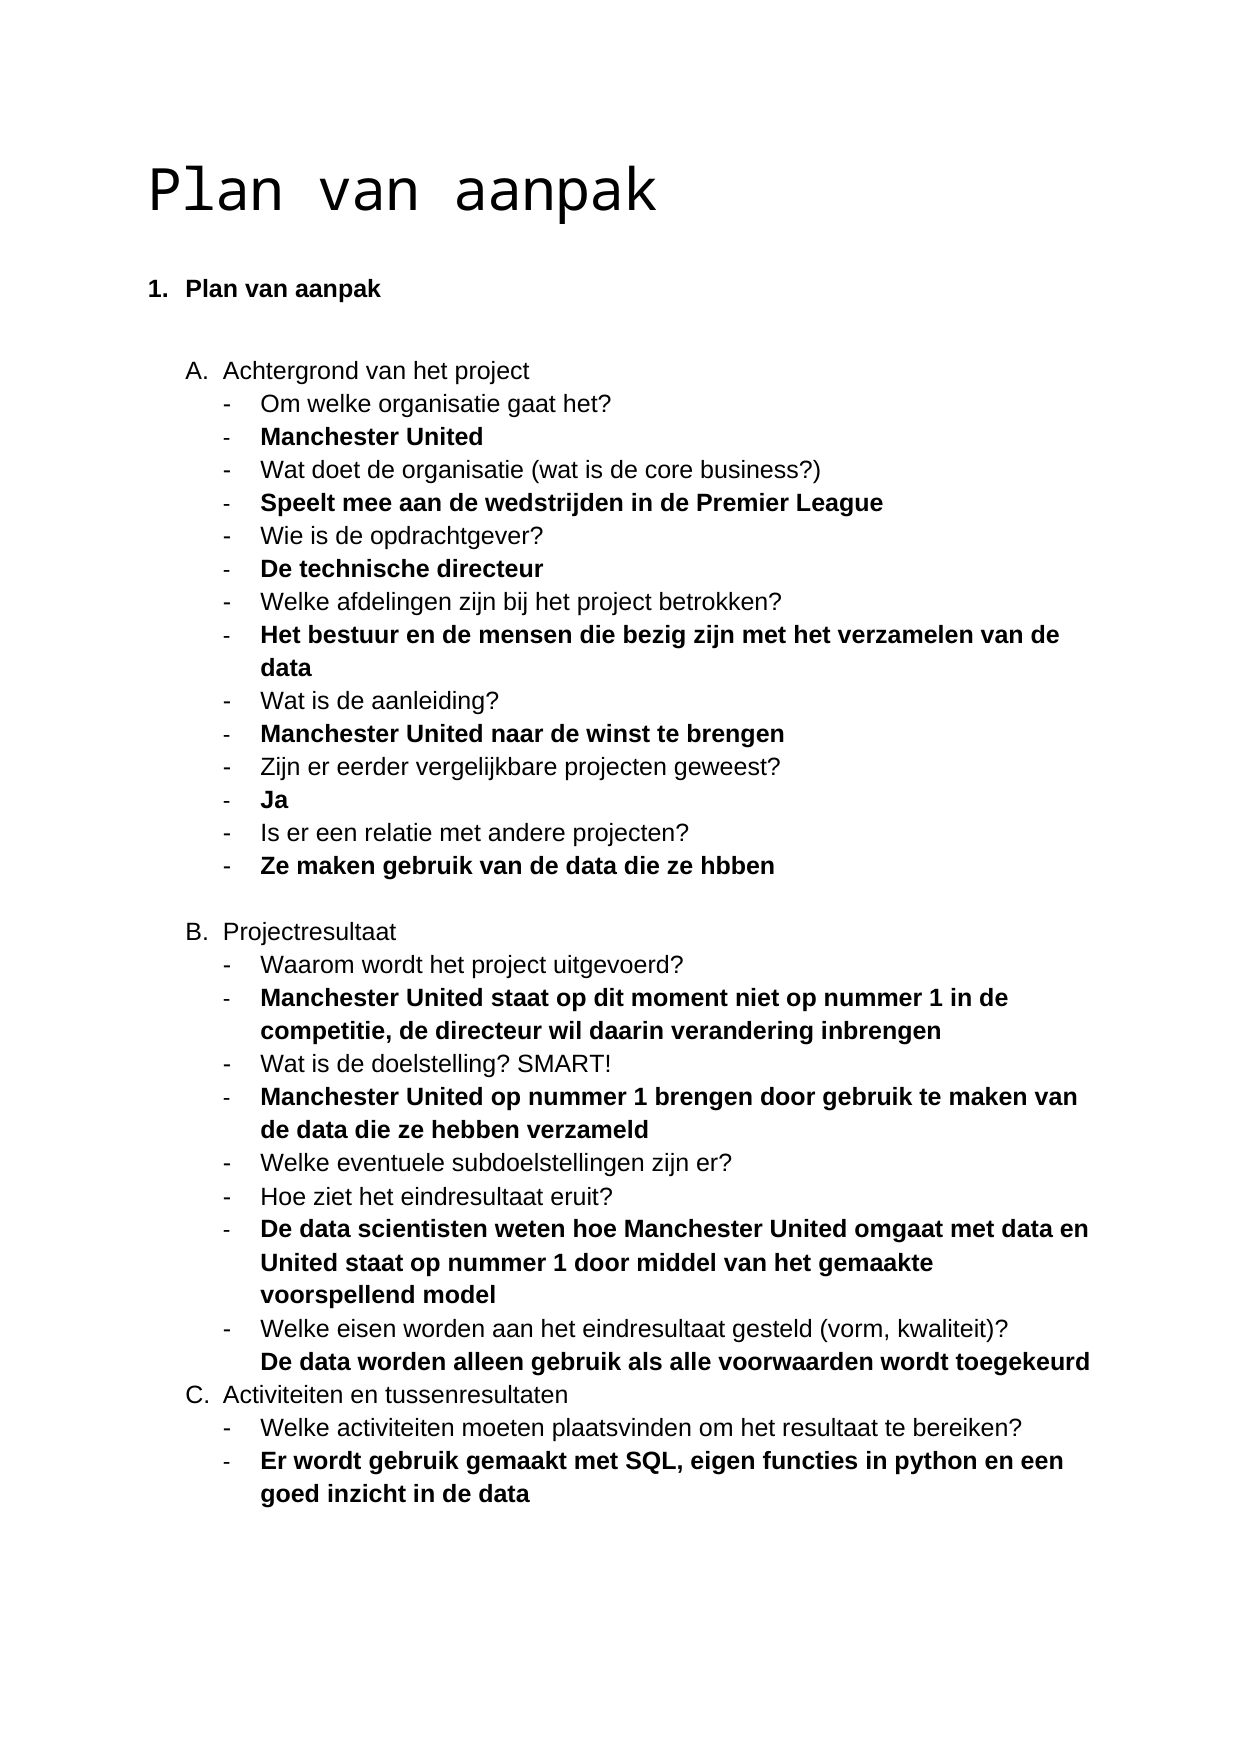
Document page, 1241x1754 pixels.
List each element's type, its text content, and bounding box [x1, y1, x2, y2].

list Manchester United [223, 422, 1093, 451]
list Ze maken gebruik van de data die ze hbben [223, 851, 1093, 913]
list Manchester United staat op dit moment niet op nummer 1 in de competitie, de directeur wil daarin verandering inbrengen [223, 983, 1093, 1045]
list Waarom wordt het project uitgevoerd? [223, 950, 1093, 979]
list De technische directeur [223, 554, 1093, 583]
list Is er een relatie met andere projecten? [223, 818, 1093, 847]
list Wat is de doelstelling? SMART! [223, 1049, 1093, 1078]
list Projectresultaat [185, 917, 1093, 946]
list Wie is de opdrachtgever? [223, 521, 1093, 550]
list De data scientisten weten hoe Manchester United omgaat met data en United staat op nummer 1 door middel van het gemaakte voorspellend model [223, 1214, 1093, 1309]
list De data worden alleen gebruik als alle voorwaarden wordt toegekeurd [260, 1347, 1093, 1375]
list Welke eisen worden aan het eindresultaat gesteld (vorm, kwaliteit)? [223, 1313, 1093, 1342]
list Ja [223, 785, 1093, 814]
list Welke afdelingen zijn bij het project betrokken? [223, 587, 1093, 616]
list Er wordt gebruik gemaakt met SQL, eigen functies in python en een goed inzicht in de data [223, 1446, 1093, 1507]
title Plan van aanpak [148, 148, 1093, 227]
list Plan van aanpak [148, 274, 1093, 302]
list Wat doet de organisatie (wat is de core business?) [223, 455, 1093, 484]
list Welke activiteiten moeten plaatsvinden om het resultaat te bereiken? [223, 1413, 1093, 1441]
list Zijn er eerder vergelijkbare projecten geweest? [223, 752, 1093, 781]
list Om welke organisatie gaat het? [223, 389, 1093, 418]
list Speelt mee aan de wedstrijden in de Premier League [223, 488, 1093, 517]
list Activiteiten en tussenresultaten [185, 1379, 1093, 1408]
list Wat is de aanleiding? [223, 686, 1093, 715]
list Achtergrond van het project [185, 356, 1093, 385]
list Manchester United op nummer 1 brengen door gebruik te maken van de data die ze hebben verzameld [223, 1082, 1093, 1144]
list Manchester United naar de winst te brengen [223, 719, 1093, 748]
list Hoe ziet het eindresultaat eruit? [223, 1181, 1093, 1210]
list Het bestuur en de mensen die bezig zijn met het verzamelen van de data [223, 620, 1093, 682]
list Welke eventuele subdoelstellingen zijn er? [223, 1148, 1093, 1177]
